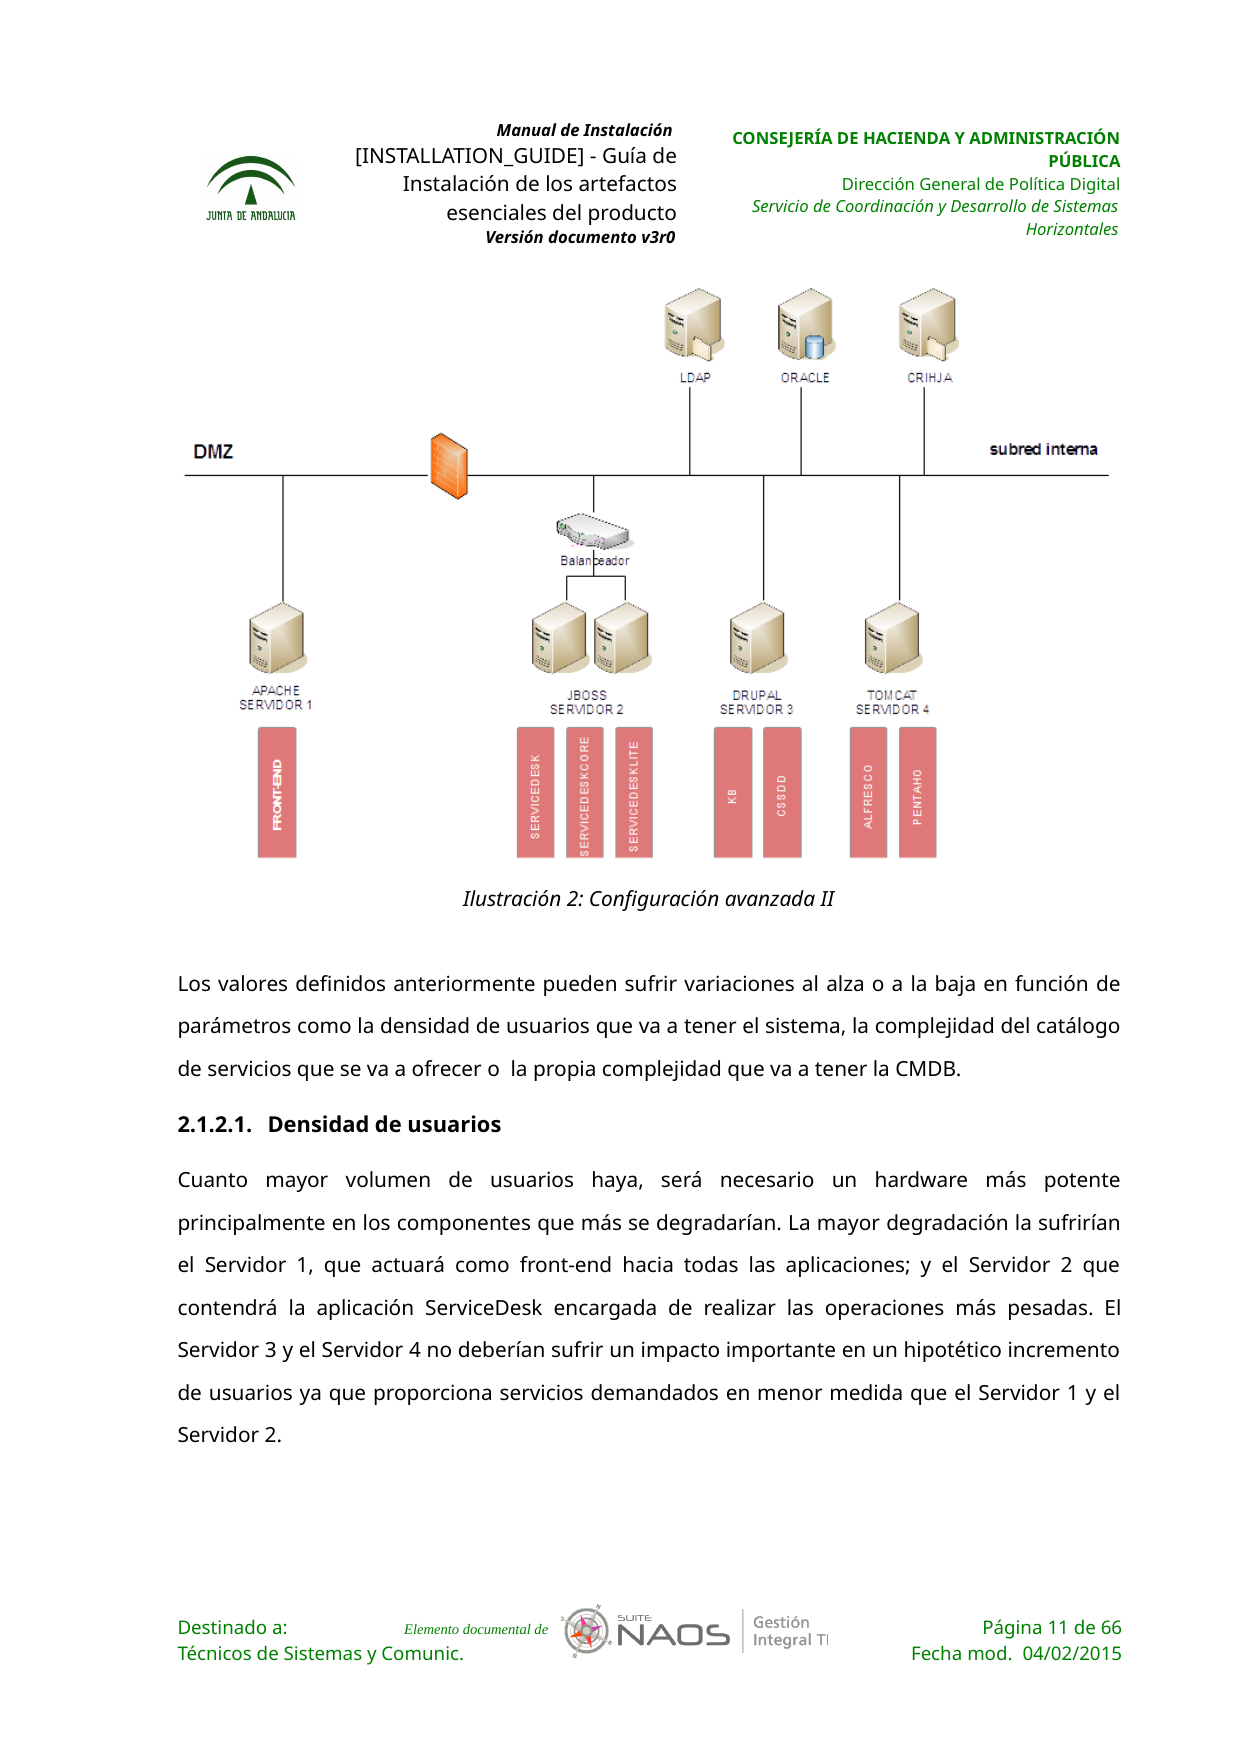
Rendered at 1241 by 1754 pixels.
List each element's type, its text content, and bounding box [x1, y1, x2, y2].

picture [177, 278, 1123, 870]
picture [560, 1604, 829, 1658]
text Ilustración 2: Configuración avanzada II [177, 870, 1122, 912]
subtitle Densidad de usuarios [177, 1108, 1122, 1138]
picture [201, 156, 298, 224]
text Cuanto mayor volumen de usuarios haya, será necesario un hardware más potente principalmente en los componentes que más se degradarían. La mayor degradación la sufrirían el Servidor 1, que actuará como front-end hacia todas las aplicaciones; y el Servidor 2 que contendrá la aplicación ServiceDesk encargada de realizar las operaciones más pesadas. El Servidor 3 y el Servidor 4 no deberían sufrir un impacto importante en un hipotético incremento de usuarios ya que proporciona servicios demandados en menor medida que el Servidor 1 y el Servidor 2. [177, 1165, 1122, 1449]
text Los valores definidos anteriormente pueden sufrir variaciones al alza o a la baja en función de parámetros como la densidad de usuarios que va a tener el sistema, la complejidad del catálogo de servicios que se va a ofrecer o la propia complejidad que va a tener la CMDB. [177, 969, 1122, 1083]
